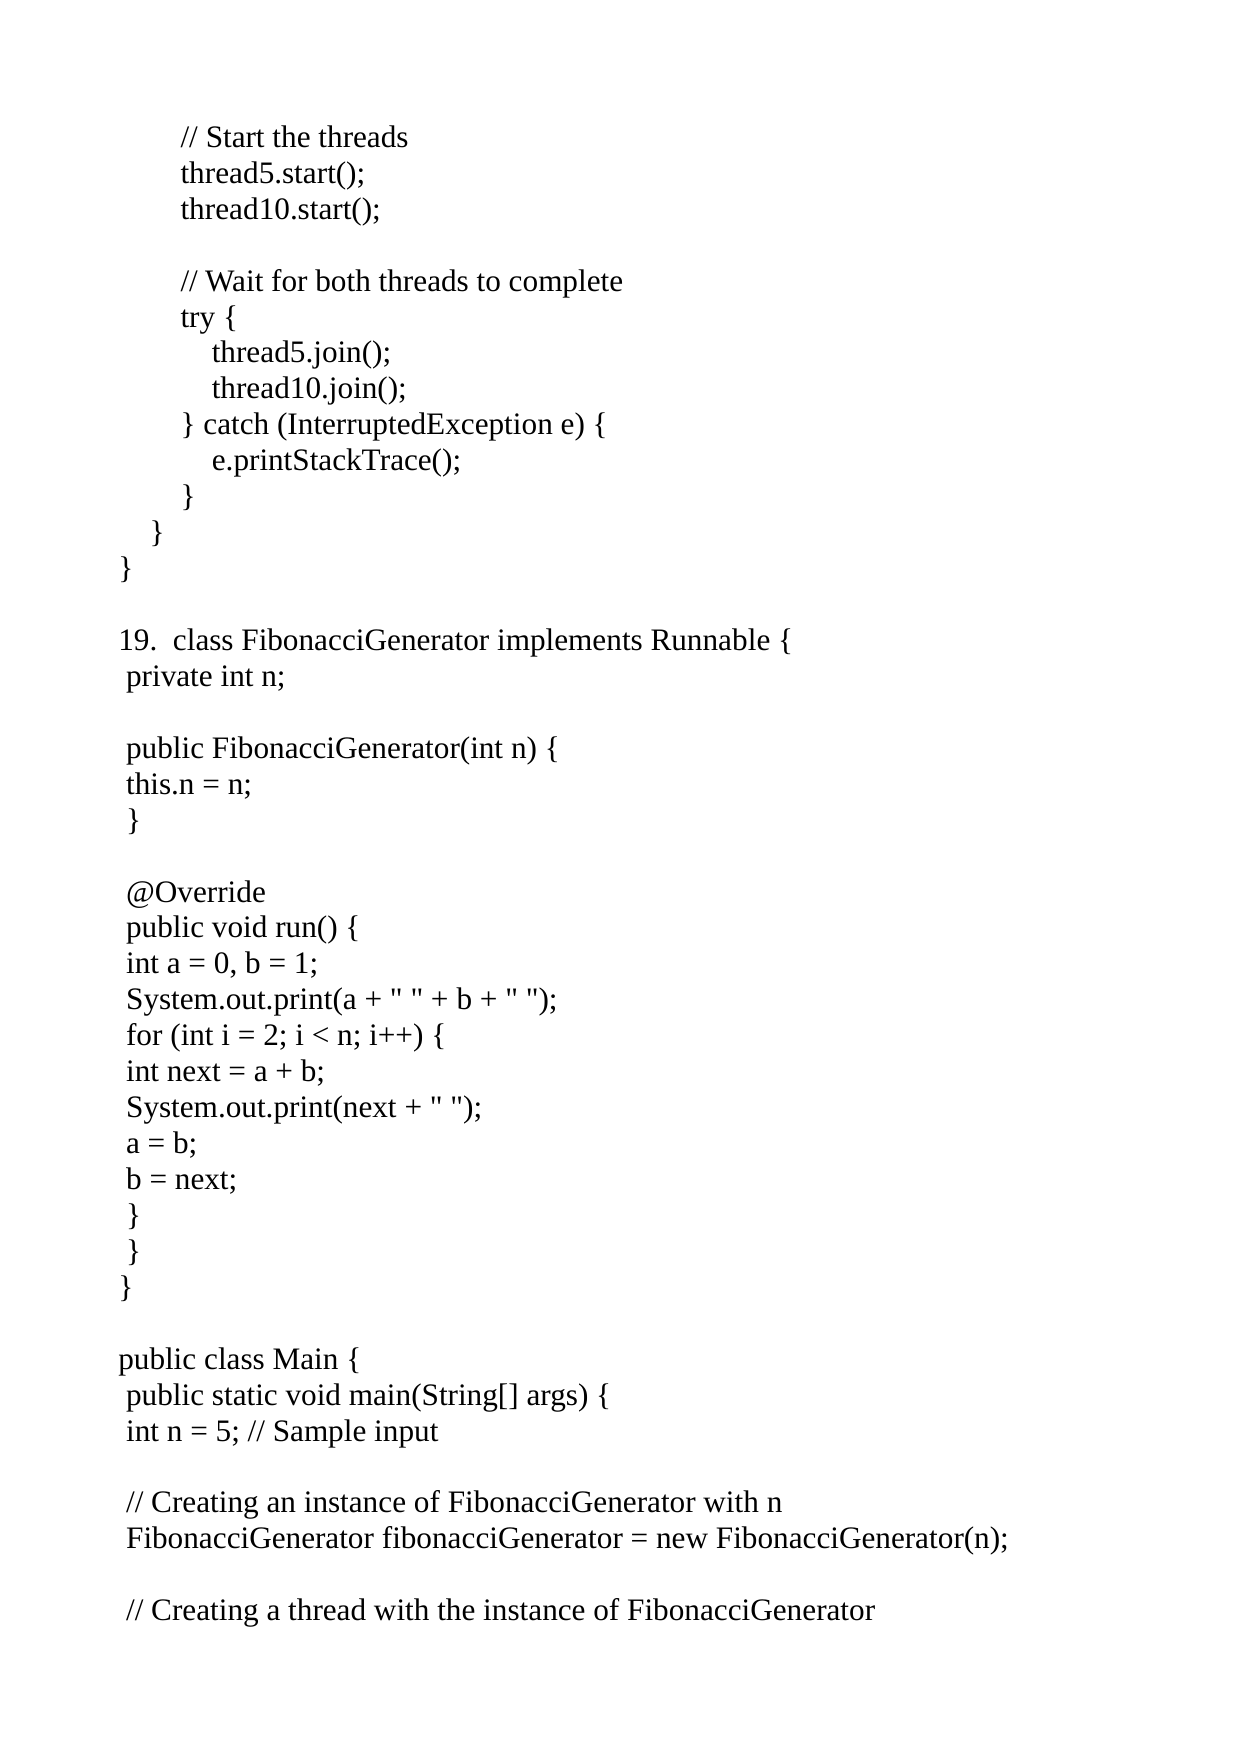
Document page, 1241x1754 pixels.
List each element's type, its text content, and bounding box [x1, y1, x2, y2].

text // Start the threads thread5.start(); thread10.start(); // Wait for both threads to complete try { thread5.join(); thread10.join(); } catch (InterruptedException e) { e.printStackTrace(); } } } [118, 118, 1122, 585]
text 19. class FibonacciGenerator implements Runnable { private int n; public FibonacciGenerator(int n) { this.n = n; } @Override public void run() { int a = 0, b = 1; System.out.print(a + " " + b + " "); for (int i = 2; i < n; i++) { int next = a + b; System.out.print(next + " "); a = b; b = next; } } } public class Main { public static void main(String[] args) { int n = 5; // Sample input // Creating an instance of FibonacciGenerator with n FibonacciGenerator fibonacciGenerator = new FibonacciGenerator(n); // Creating a thread with the instance of FibonacciGenerator [118, 621, 1122, 1627]
